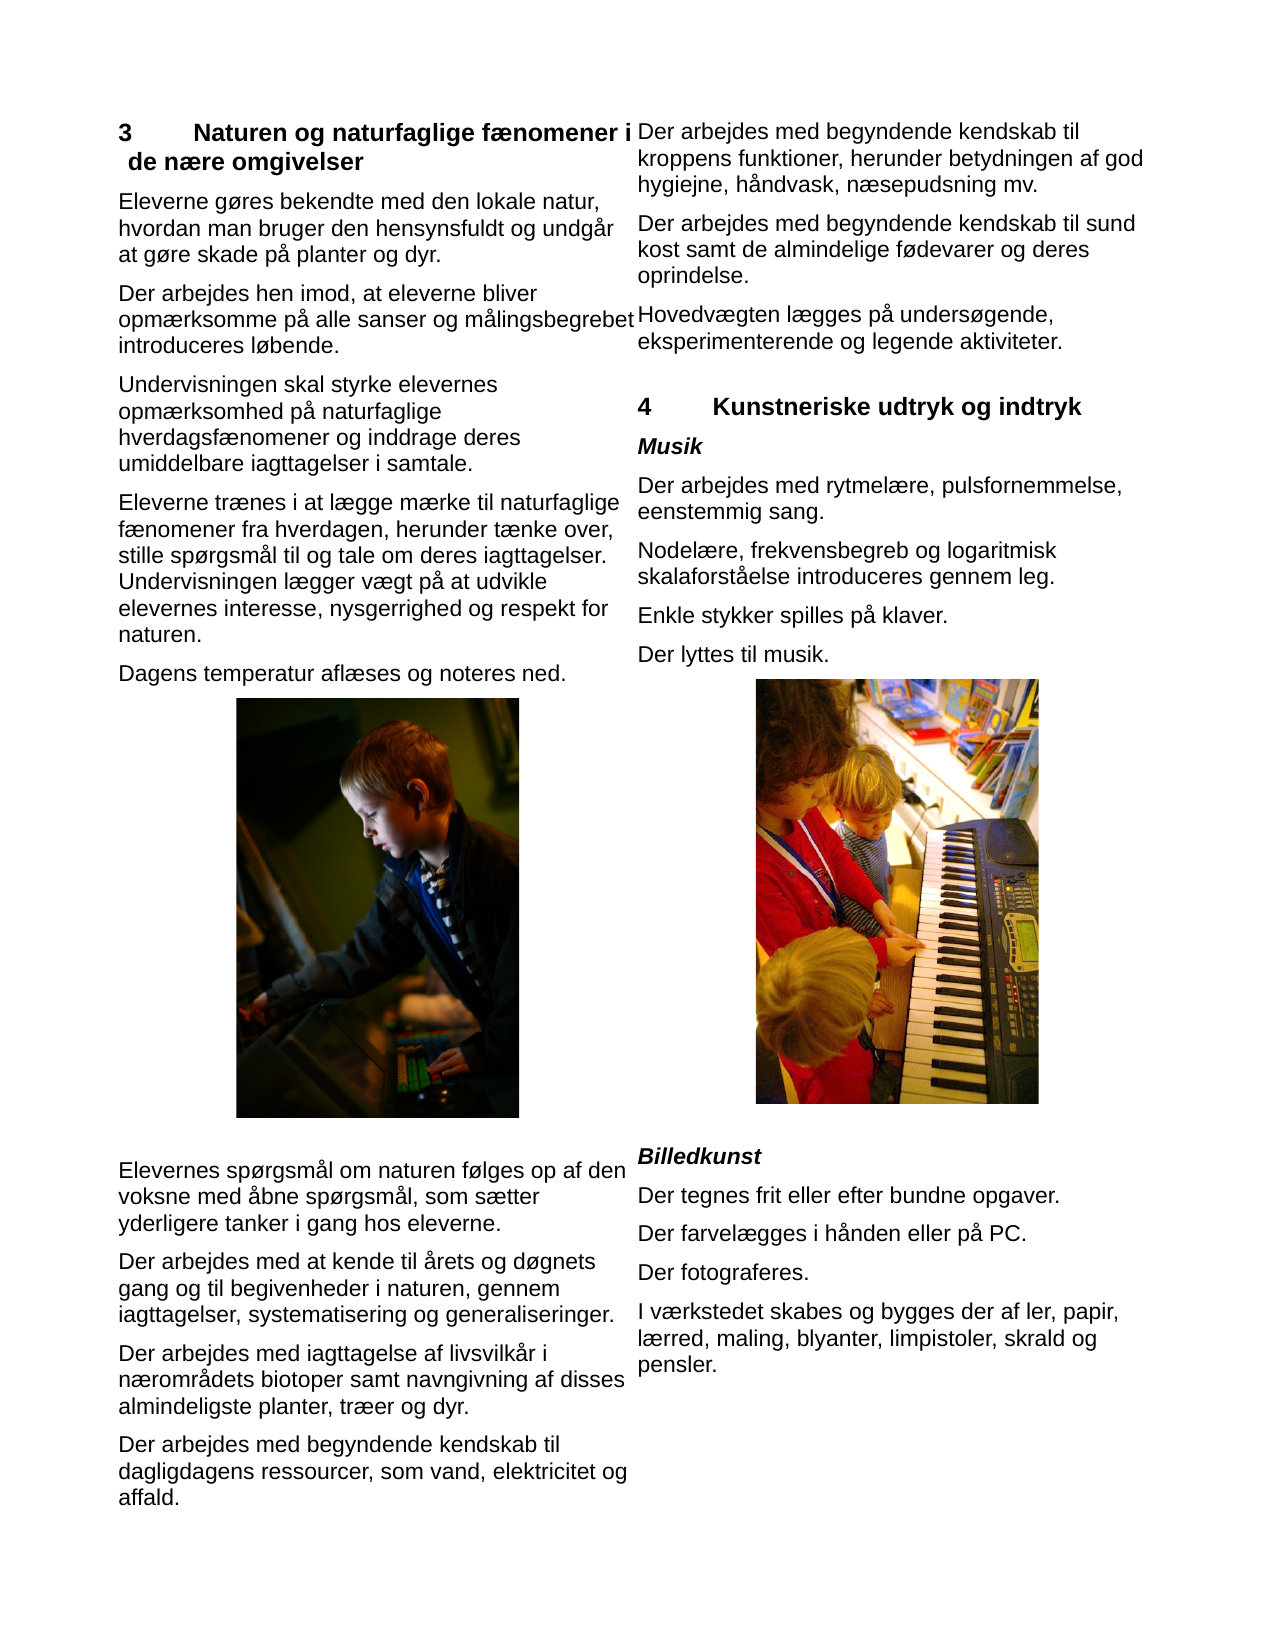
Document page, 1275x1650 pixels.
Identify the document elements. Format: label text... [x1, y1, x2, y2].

text Der arbejdes med iagttagelse af livsvilkår i nærområdets biotoper samt navngivning af disses almindeligste planter, træer og dyr. [118, 1340, 637, 1419]
text Der arbejdes med begyndende kendskab til sund kost samt de almindelige fødevarer og deres oprindelse. [637, 210, 1157, 289]
text I værkstedet skabes og bygges der af ler, papir, lærred, maling, blyanter, limpistoler, skrald og pensler. [637, 1298, 1157, 1377]
text Der fotograferes. [637, 1259, 1157, 1286]
picture [236, 698, 520, 1118]
text Elevernes spørgsmål om naturen følges op af den voksne med åbne spørgsmål, som sætter yderligere tanker i gang hos eleverne. [118, 1157, 637, 1236]
text Der arbejdes hen imod, at eleverne bliver opmærksomme på alle sanser og målingsbegrebet introduceres løbende. [118, 280, 637, 359]
text Undervisningen skal styrke elevernes opmærksomhed på naturfaglige hverdagsfænomener og inddrage deres umiddelbare iagttagelser i samtale. [118, 371, 637, 477]
text Nodelære, frekvensbegreb og logaritmisk skalaforståelse introduceres gennem leg. [637, 537, 1157, 589]
picture [755, 679, 1039, 1104]
text Eleverne trænes i at lægge mærke til naturfaglige fænomener fra hverdagen, herunder tænke over, stille spørgsmål til og tale om deres iagttagelser. Undervisningen lægger vægt på at udvikle elevernes interesse, nysgerrighed og respekt for naturen. [118, 489, 637, 647]
subtitle Billedkunst [637, 1143, 1157, 1169]
text Der arbejdes med begyndende kendskab til dagligdagens ressourcer, som vand, elektricitet og affald. [118, 1431, 637, 1511]
text Hovedvægten lægges på undersøgende, eksperimenterende og legende aktiviteter. [637, 301, 1157, 354]
text Der arbejdes med at kende til årets og døgnets gang og til begivenheder i naturen, gennem iagttagelser, systematisering og generaliseringer. [118, 1248, 637, 1327]
text Enkle stykker spilles på klaver. [637, 602, 1157, 628]
subtitle Kunstneriske udtryk og indtryk [637, 391, 1157, 420]
text Eleverne gøres bekendte med den lokale natur, hvordan man bruger den hensynsfuldt og undgår at gøre skade på planter og dyr. [118, 188, 637, 267]
text Der lyttes til musik. [637, 641, 1157, 667]
text Der farvelægges i hånden eller på PC. [637, 1220, 1157, 1247]
text Der tegnes frit eller efter bundne opgaver. [637, 1182, 1157, 1208]
text Der arbejdes med begyndende kendskab til kroppens funktioner, herunder betydningen af god hygiejne, håndvask, næsepudsning mv. [637, 118, 1157, 197]
subtitle Naturen og naturfaglige fænomener i de nære omgivelser [118, 118, 637, 176]
text Dagens temperatur aflæses og noteres ned. [118, 660, 637, 686]
text Der arbejdes med rytmelære, pulsfornemmelse, eenstemmig sang. [637, 472, 1157, 524]
subtitle Musik [637, 433, 1157, 459]
